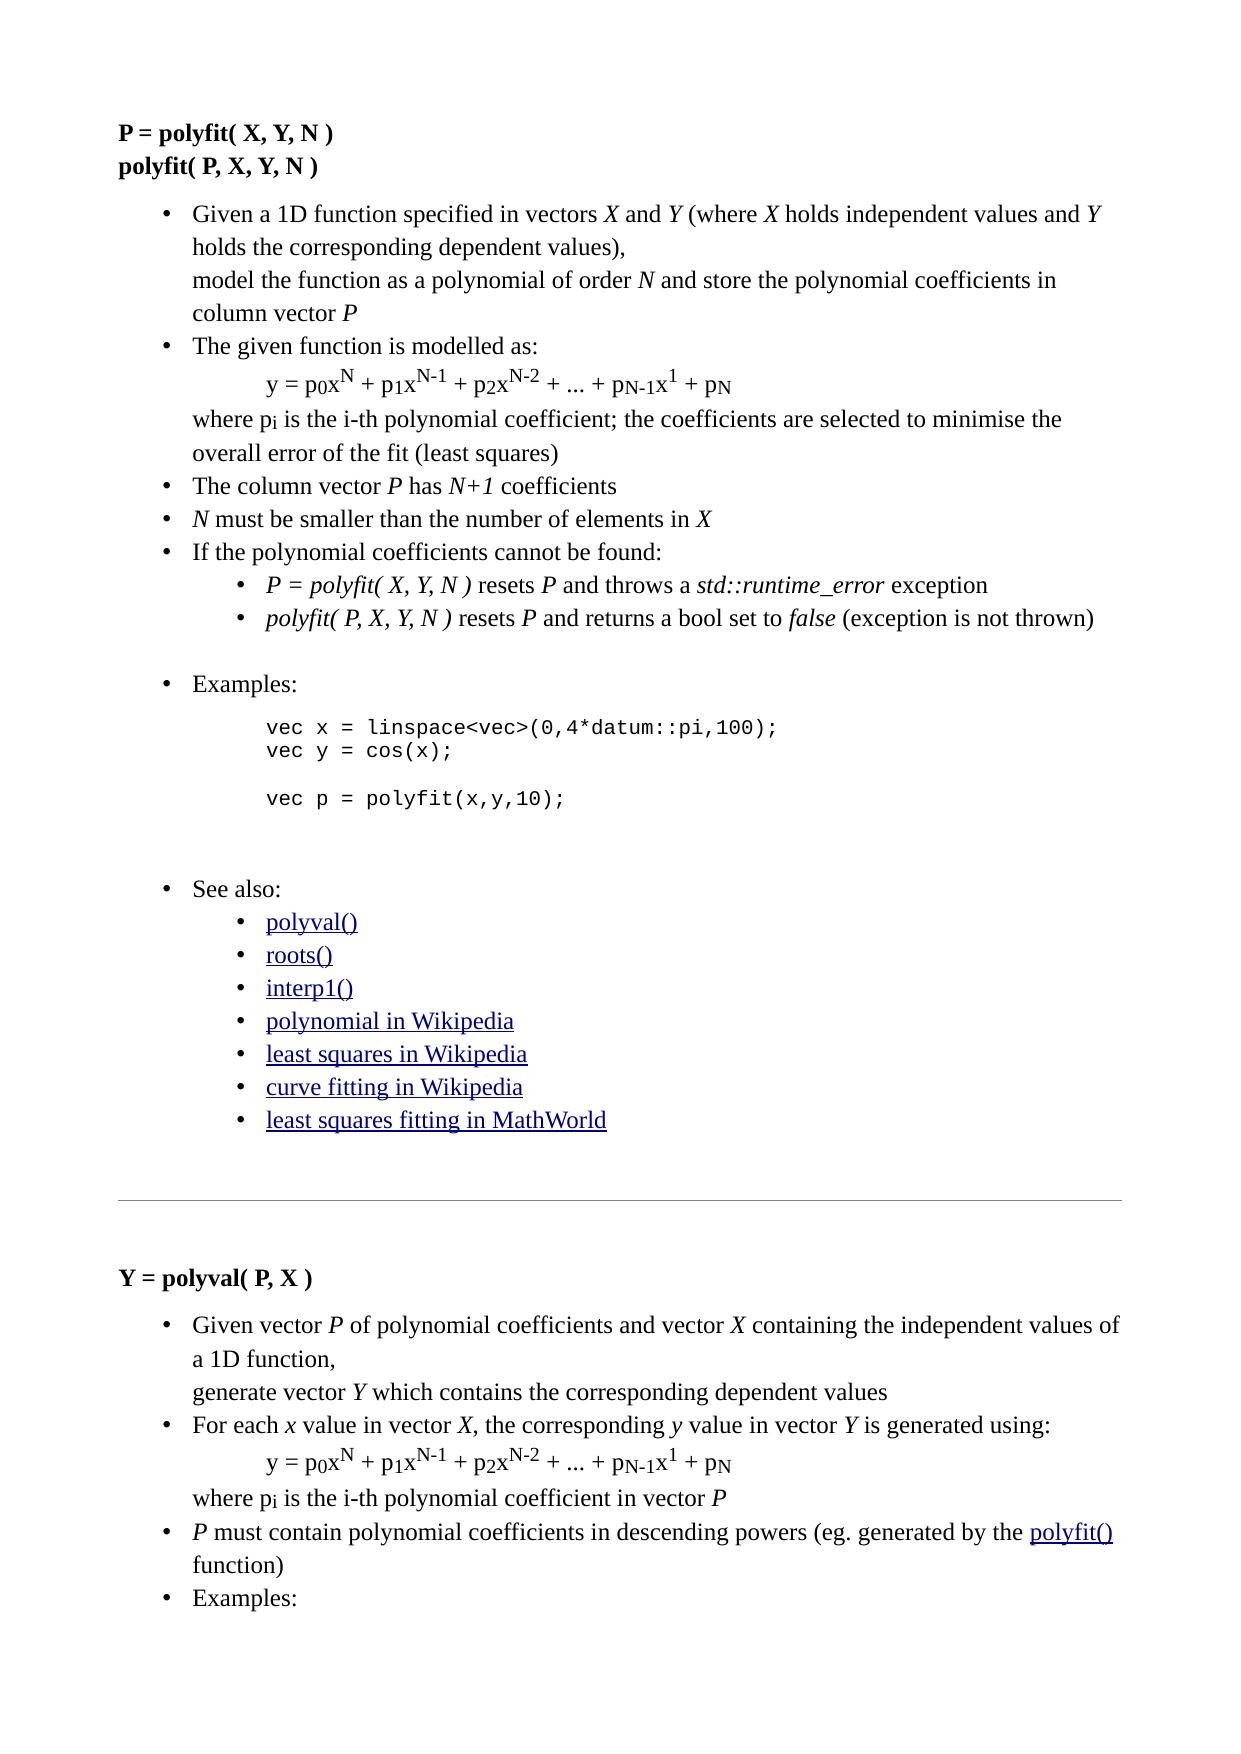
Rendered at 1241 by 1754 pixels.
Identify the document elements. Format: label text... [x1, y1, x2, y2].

list least squares fitting in MathWorld [236, 1105, 1122, 1134]
list polyfit( P, X, Y, N ) resets P and returns a bool set to false (exception is not thrown) [236, 603, 1122, 632]
list least squares in Wikipedia [236, 1039, 1122, 1068]
list curve fitting in Wikipedia [236, 1072, 1122, 1101]
list See also: [162, 874, 1122, 903]
list where pi is the i-th polynomial coefficient in vector P [162, 1483, 1122, 1513]
list y = p0xN + p1xN-1 + p2xN-2 + ... + pN-1x1 + pN [236, 364, 1122, 399]
list polynomial in Wikipedia [236, 1006, 1122, 1035]
text Y = polyval( P, X ) [118, 1263, 1122, 1292]
list The column vector P has N+1 coefficients [162, 471, 1122, 500]
list For each x value in vector X, the corresponding y value in vector Y is generated using: [162, 1410, 1122, 1438]
list vec p = polyfit(x,y,10); [236, 788, 1122, 811]
list vec y = cos(x); [236, 741, 1122, 764]
list P = polyfit( X, Y, N ) resets P and throws a std::runtime_error exception [236, 570, 1122, 599]
list Examples: [162, 669, 1122, 698]
list vec x = linspace<vec>(0,4*datum::pi,100); [236, 717, 1122, 741]
list y = p0xN + p1xN-1 + p2xN-2 + ... + pN-1x1 + pN [236, 1443, 1122, 1477]
list where pi is the i-th polynomial coefficient; the coefficients are selected to minimise the overall error of the fit (least squares) [162, 404, 1122, 467]
list Given a 1D function specified in vectors X and Y (where X holds independent values and Y holds the corresponding dependent values), model the function as a polynomial of order N and store the polynomial coefficients in column vector P [162, 199, 1122, 327]
list roots() [236, 940, 1122, 969]
list If the polynomial coefficients cannot be found: [162, 537, 1122, 566]
list P must contain polynomial coefficients in descending powers (eg. generated by the polyfit() function) [162, 1517, 1122, 1579]
list The given function is modelled as: [162, 331, 1122, 359]
list Given vector P of polynomial coefficients and vector X containing the independent values of a 1D function, generate vector Y which contains the corresponding dependent values [162, 1311, 1122, 1405]
list polyval() [236, 907, 1122, 936]
list Examples: [162, 1583, 1122, 1612]
text P = polyfit( X, Y, N ) polyfit( P, X, Y, N ) [118, 118, 1122, 180]
list interp1() [236, 973, 1122, 1002]
list N must be smaller than the number of elements in X [162, 504, 1122, 533]
